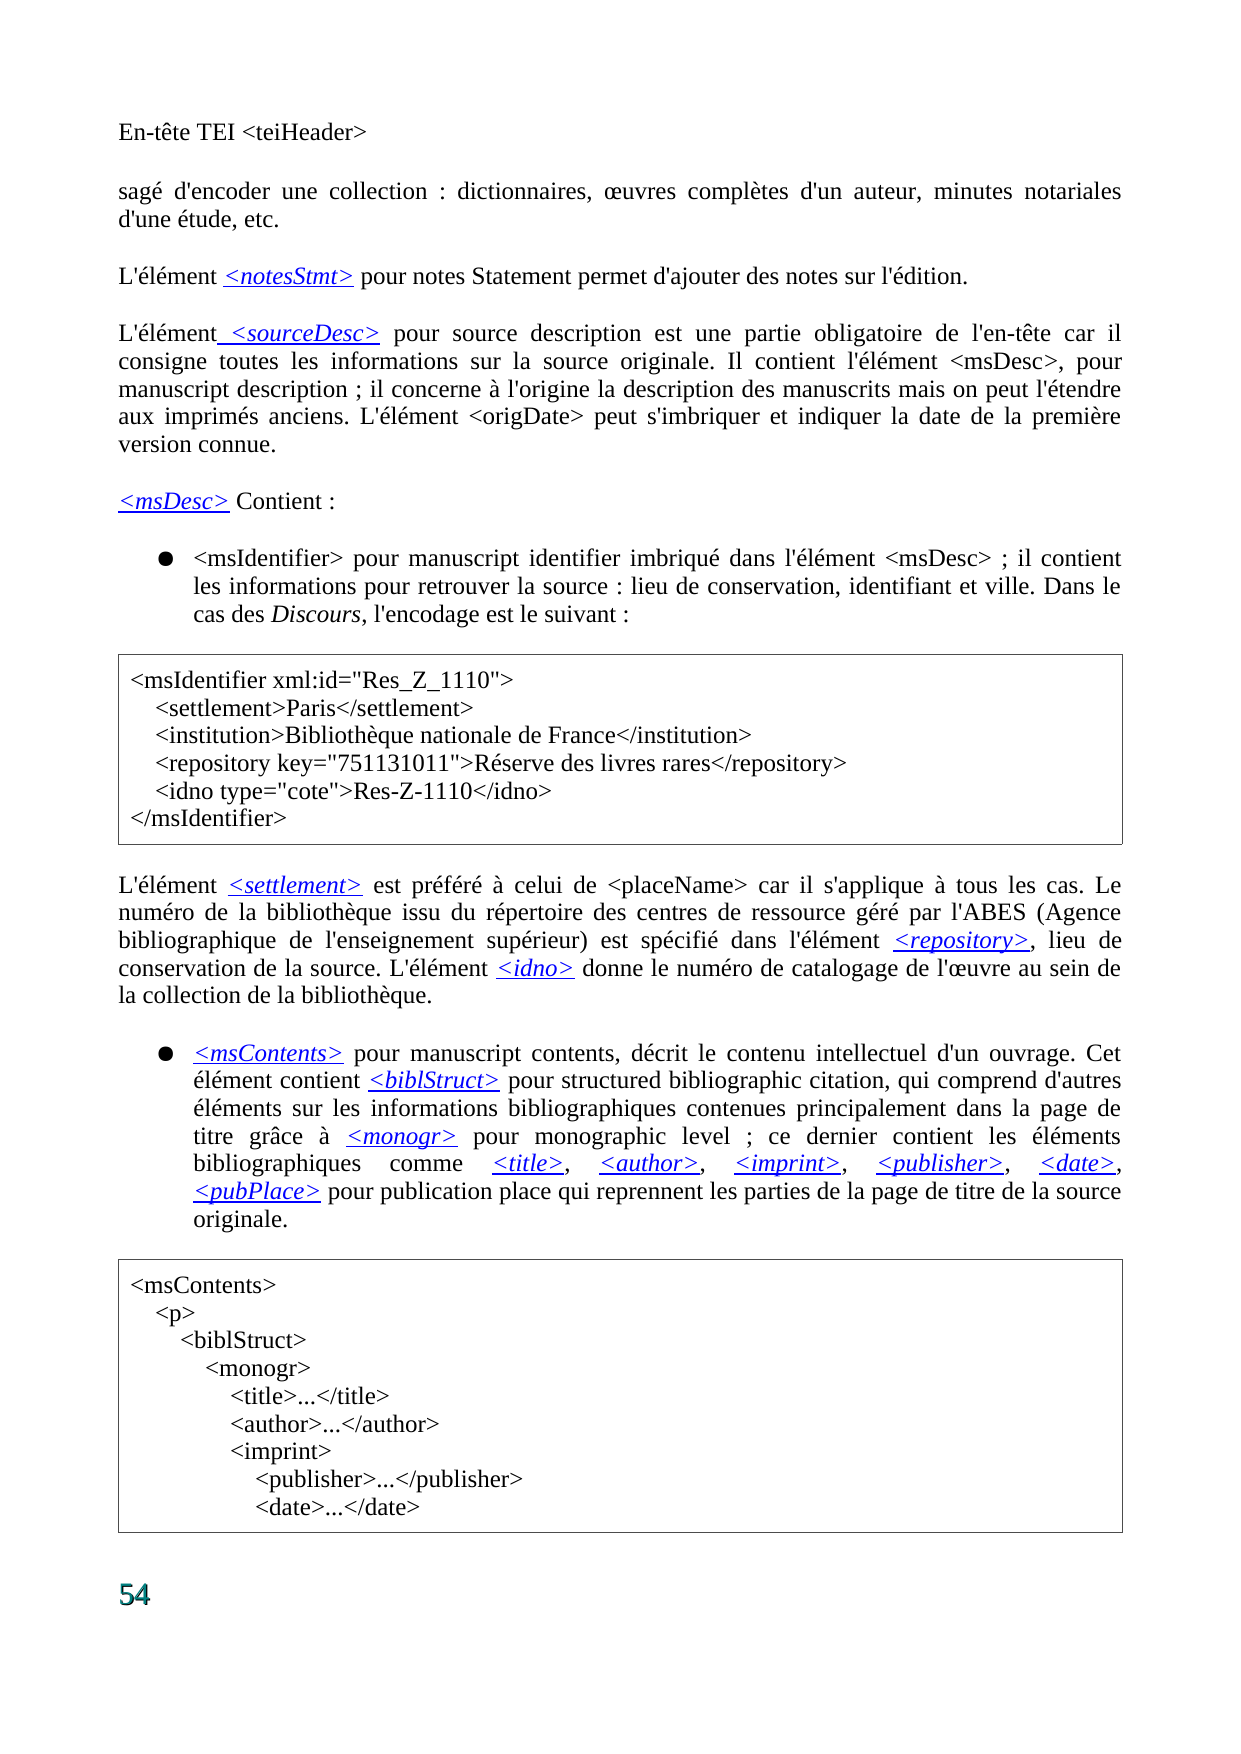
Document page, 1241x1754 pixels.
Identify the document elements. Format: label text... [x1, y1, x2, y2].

list <msIdentifiermsIdentifier> pour manuscript identifier imbriqué dans l'élément <msDesc> ; il contient les informations pour retrouver la source : lieu de conservation, identifiant et ville. Dans le cas des Discours, l'encodage est le suivant : [156, 544, 1122, 628]
text L'élément <settlement> est préféré à celui de <placeName> car il s'applique à tous les cas. Le numéro de la bibliothèque issu du répertoire des centres de ressource géré par l'ABES (Agence bibliographique de l'enseignement supérieur) est spécifié dans l'élément <repository>, lieu de conservation de la source. L'élément <idno> donne le numéro de catalogage de l'œuvre au sein de la collection de la bibliothèque. [118, 871, 1122, 1009]
text <msDesc> Contient : [118, 487, 1122, 515]
text L'élément <notesStmtnotesStmt> pour notes Statement permet d'ajouter des notes sur l'édition. [118, 262, 1122, 290]
list <msContents> pour manuscript contents, décrit le contenu intellectuel d'un ouvrage. Cet élément contient <biblStruct> pour structured bibliographic citation, qui comprend d'autres éléments sur les informations bibliographiques contenues principalement dans la page de titre grâce à <monogr> pour monographic level ; ce dernier contient les éléments bibliographiques comme <title>, <author>, <imprint>, <publisher>, <date>, <pubPlace> pour publication place qui reprennent les parties de la page de titre de la source originale. [156, 1039, 1122, 1233]
table_header <msIdentifier xml:id="Res_Z_1110"> <settlementsettlement>Paris</settlement> <institutioninstitution>Bibliothèque nationale de France</institution> <repositoryrepository key@key="751131011">Réserve des livres rares</repository> <idnoidno type@type="cote">Res-Z-1110</idno> </msIdentifier> [119, 655, 1122, 844]
text L'élément <sourceDescsourceDesc> pour source description est une partie obligatoire de l'en-tête car il consigne toutes les informations sur la source originale. Il contient l'élément <msDescmsDesc>, pour manuscript description ; il concerne à l'origine la description des manuscrits mais on peut l'étendre aux imprimés anciens. L'élément <origDate> peut s'imbriquer et indiquer la date de la première version connue. [118, 319, 1122, 458]
table_header <msContentsmsContents> <p> <biblStructbiblStruct> <monogrmonogr> <titletitle>...</title> <authorauthor>...</author> <imprintimprint> <publisherpublisher>...</publisher> <datedate>...</date> </imprint> </monogr> </biblStruct> </p> </msContents> [119, 1260, 1122, 1532]
text L'élément <seriesStmtseriesStmt> pour series Statement n'a pas été encore utilisé dans le projet BVH. Il permet de regrouper les informations concernant une collection. Il pourra être ajouté s'il est envi­sagé d'encoder une collection : dictionnaires, œuvres complètes d'un auteur, minutes notariales d'une étude, etc. [118, 177, 1122, 233]
